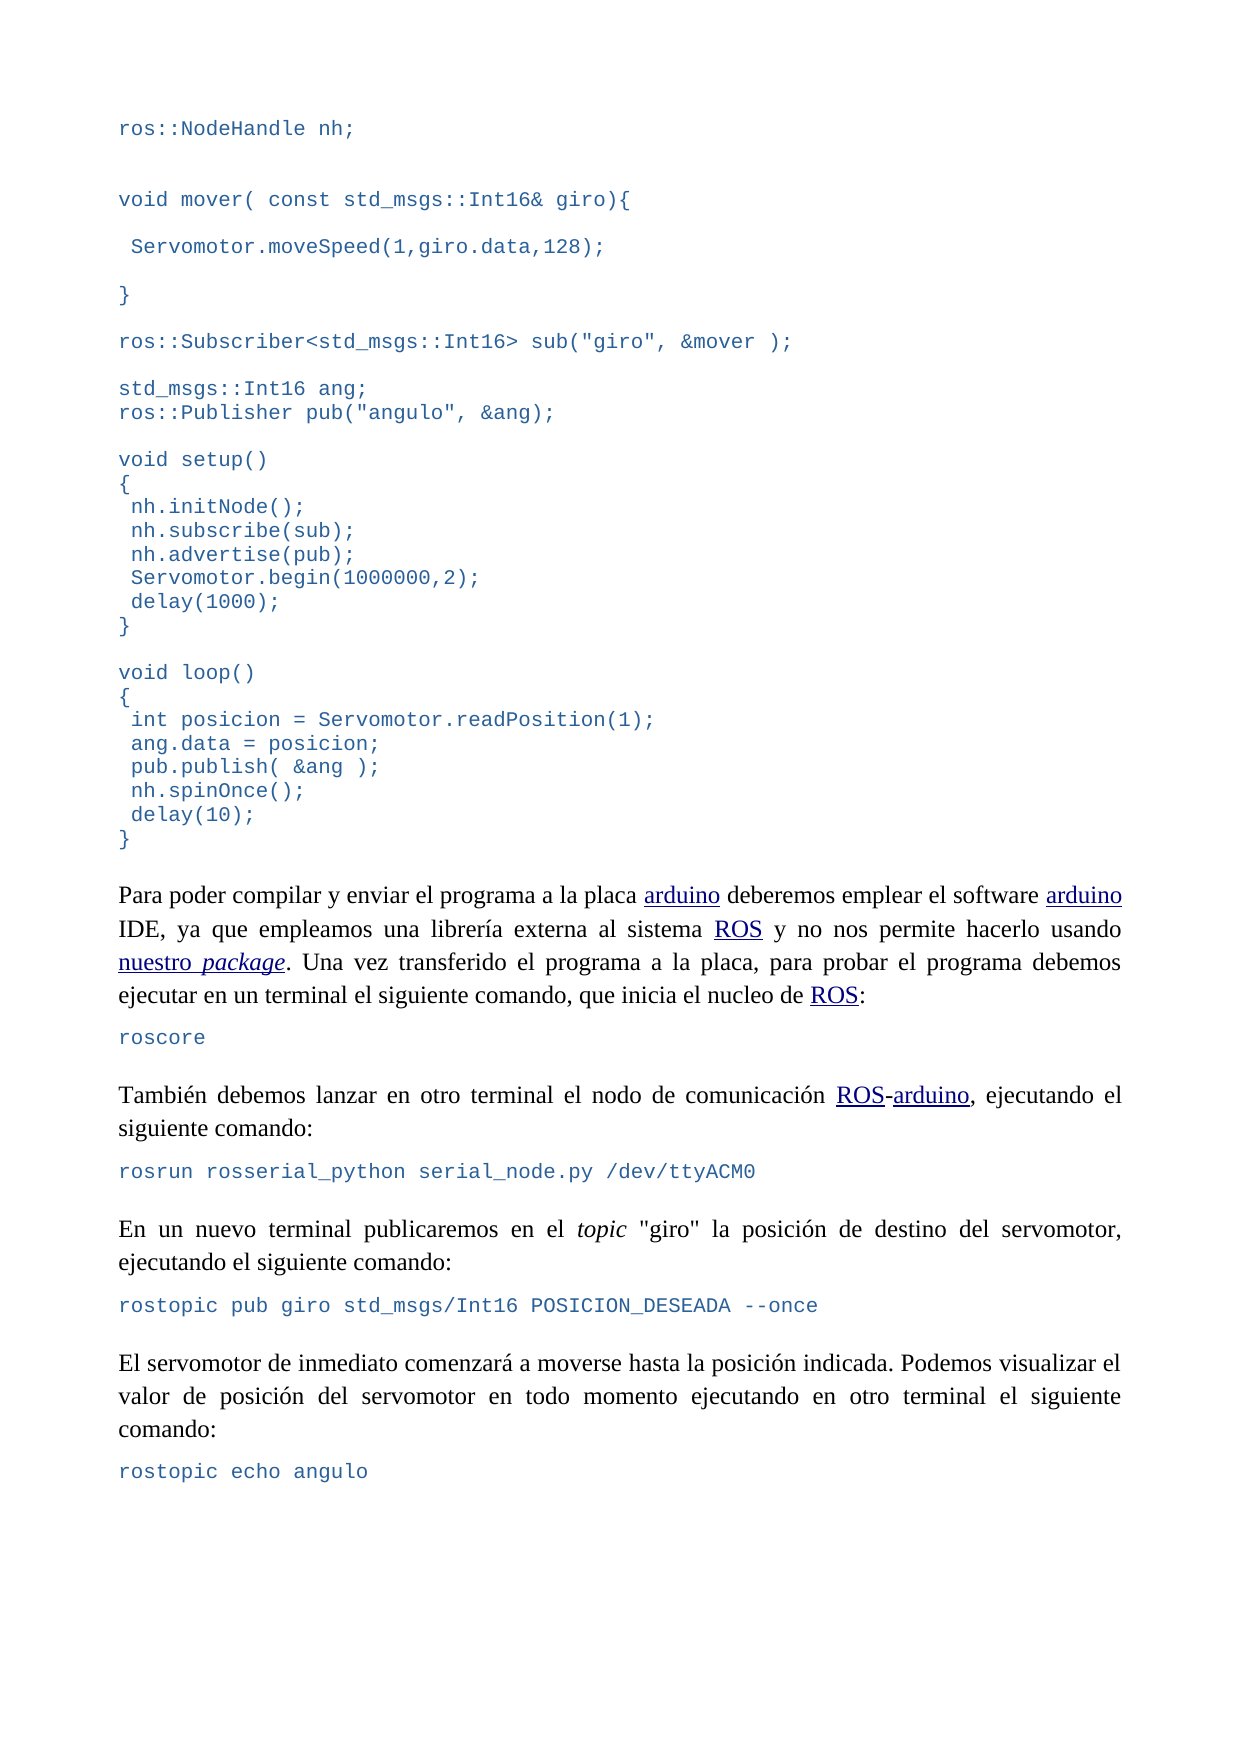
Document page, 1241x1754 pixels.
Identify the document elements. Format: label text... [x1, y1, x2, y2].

text delay(10); [118, 804, 1122, 827]
text std_msgs::Int16 ang; [118, 378, 1122, 402]
text También debemos lanzar en otro terminal el nodo de comunicación ROS-arduino, ejecutando el siguiente comando: [118, 1080, 1122, 1142]
text { [118, 473, 1122, 496]
text ang.data = posicion; [118, 733, 1122, 757]
text } [118, 827, 1122, 851]
text rosrun rosserial_python serial_node.py /dev/ttyACM0 [118, 1161, 1122, 1185]
text nh.subscribe(sub); [118, 520, 1122, 544]
text Servomotor.moveSpeed(1,giro.data,128); [118, 236, 1122, 260]
text void mover( const std_msgs::Int16& giro){ [118, 189, 1122, 213]
text void setup() [118, 449, 1122, 473]
text delay(1000); [118, 591, 1122, 615]
text } [118, 284, 1122, 307]
text void loop() [118, 662, 1122, 686]
text ros::NodeHandle nh; [118, 118, 1122, 142]
text nh.spinOnce(); [118, 780, 1122, 804]
text ros::Publisher pub("angulo", &ang); [118, 402, 1122, 426]
text rostopic pub giro std_msgs/Int16 POSICION_DESEADA --once [118, 1295, 1122, 1318]
text En un nuevo terminal publicaremos en el topic "giro" la posición de destino del servomotor, ejecutando el siguiente comando: [118, 1214, 1122, 1276]
text rostopic echo angulo [118, 1462, 1122, 1485]
text { [118, 686, 1122, 709]
text ros::Subscriber<std_msgs::Int16> sub("giro", &mover ); [118, 331, 1122, 354]
text Para poder compilar y enviar el programa a la placa arduino deberemos emplear el software arduino IDE, ya que empleamos una librería externa al sistema ROS y no nos permite hacerlo usando nuestro package. Una vez transferido el programa a la placa, para probar el programa debemos ejecutar en un terminal el siguiente comando, que inicia el nucleo de ROS: [118, 881, 1122, 1008]
text nh.advertise(pub); [118, 544, 1122, 567]
text nh.initNode(); [118, 496, 1122, 520]
text Servomotor.begin(1000000,2); [118, 567, 1122, 591]
text roscore [118, 1027, 1122, 1051]
text int posicion = Servomotor.readPosition(1); [118, 709, 1122, 733]
text } [118, 615, 1122, 638]
text pub.publish( &ang ); [118, 757, 1122, 780]
text El servomotor de inmediato comenzará a moverse hasta la posición indicada. Podemos visualizar el valor de posición del servomotor en todo momento ejecutando en otro terminal el siguiente comando: [118, 1348, 1122, 1443]
